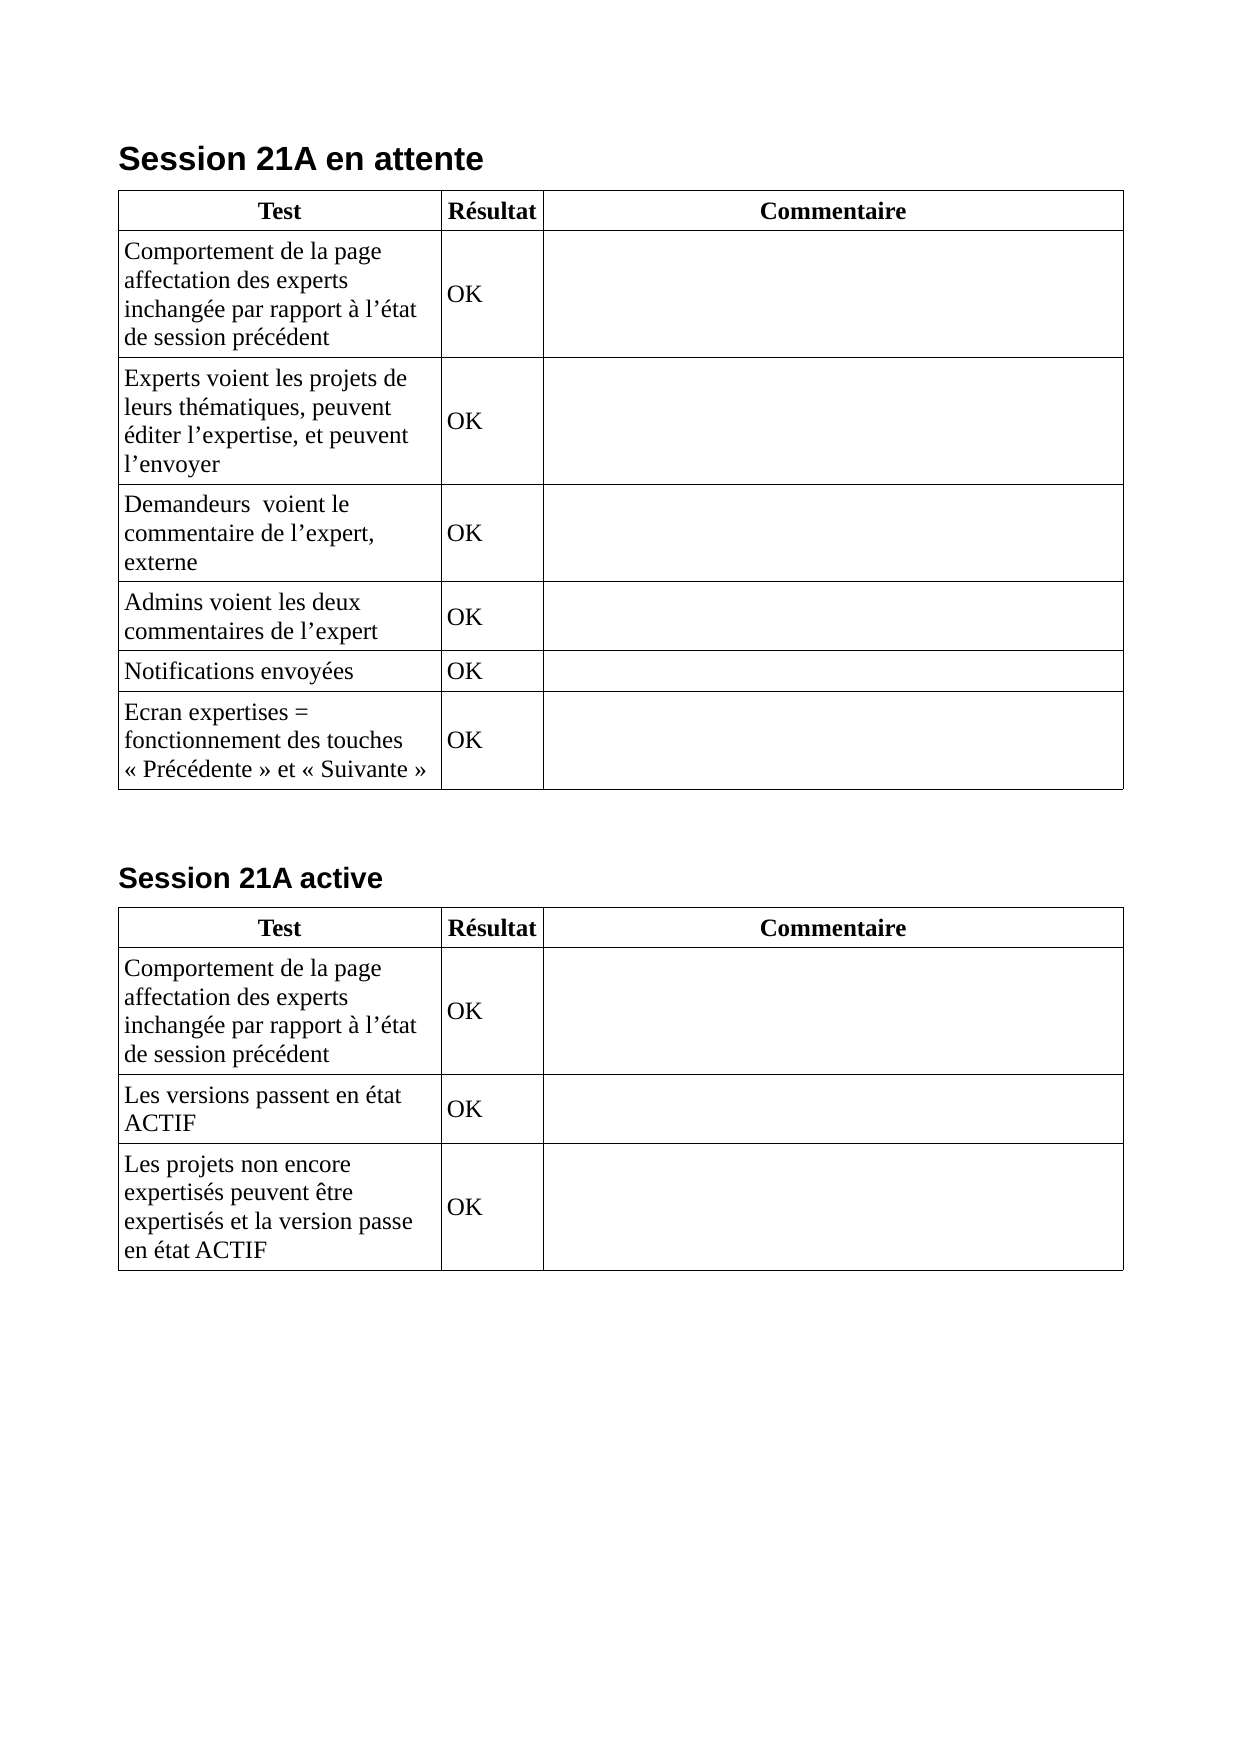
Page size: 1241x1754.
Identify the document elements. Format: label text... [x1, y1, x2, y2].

table_cell Comportement de la page affectation des experts inchangée par rapport à l’état de session précédent [119, 231, 441, 357]
table_cell Ecran expertises = fonctionnement des touches « Précédente » et « Suivante » [119, 692, 441, 788]
table_header Test [119, 191, 441, 230]
table_cell [544, 231, 1123, 357]
subtitle Session 21A active [118, 861, 1122, 894]
table_header Commentaire [544, 908, 1123, 947]
table_cell OK [442, 231, 543, 357]
table_header Résultat [442, 908, 543, 947]
subtitle Session 21A en attente [118, 139, 1122, 178]
table_cell [544, 1144, 1123, 1269]
table_cell [544, 582, 1123, 650]
table_cell OK [442, 485, 543, 581]
table_cell OK [442, 1075, 543, 1143]
table_cell Notifications envoyées [119, 651, 441, 691]
table_cell Demandeurs voient le commentaire de l’expert, externe [119, 485, 441, 581]
table_cell OK [442, 582, 543, 650]
table_cell [544, 651, 1123, 691]
table_cell Les projets non encore expertisés peuvent être expertisés et la version passe en état ACTIF [119, 1144, 441, 1269]
table_cell Comportement de la page affectation des experts inchangée par rapport à l’état de session précédent [119, 948, 441, 1074]
table_cell Experts voient les projets de leurs thématiques, peuvent éditer l’expertise, et peuvent l’envoyer [119, 358, 441, 483]
table_header Résultat [442, 191, 543, 230]
table_cell [544, 692, 1123, 788]
table_cell [544, 1075, 1123, 1143]
table_cell Admins voient les deux commentaires de l’expert [119, 582, 441, 650]
table_cell [544, 358, 1123, 483]
table_cell OK [442, 651, 543, 691]
table_cell [544, 485, 1123, 581]
table_cell OK [442, 948, 543, 1074]
table_header Commentaire [544, 191, 1123, 230]
table_cell Les versions passent en état ACTIF [119, 1075, 441, 1143]
table_header Test [119, 908, 441, 947]
table_cell OK [442, 692, 543, 788]
table_cell OK [442, 358, 543, 483]
table_cell [544, 948, 1123, 1074]
table_cell OK [442, 1144, 543, 1269]
